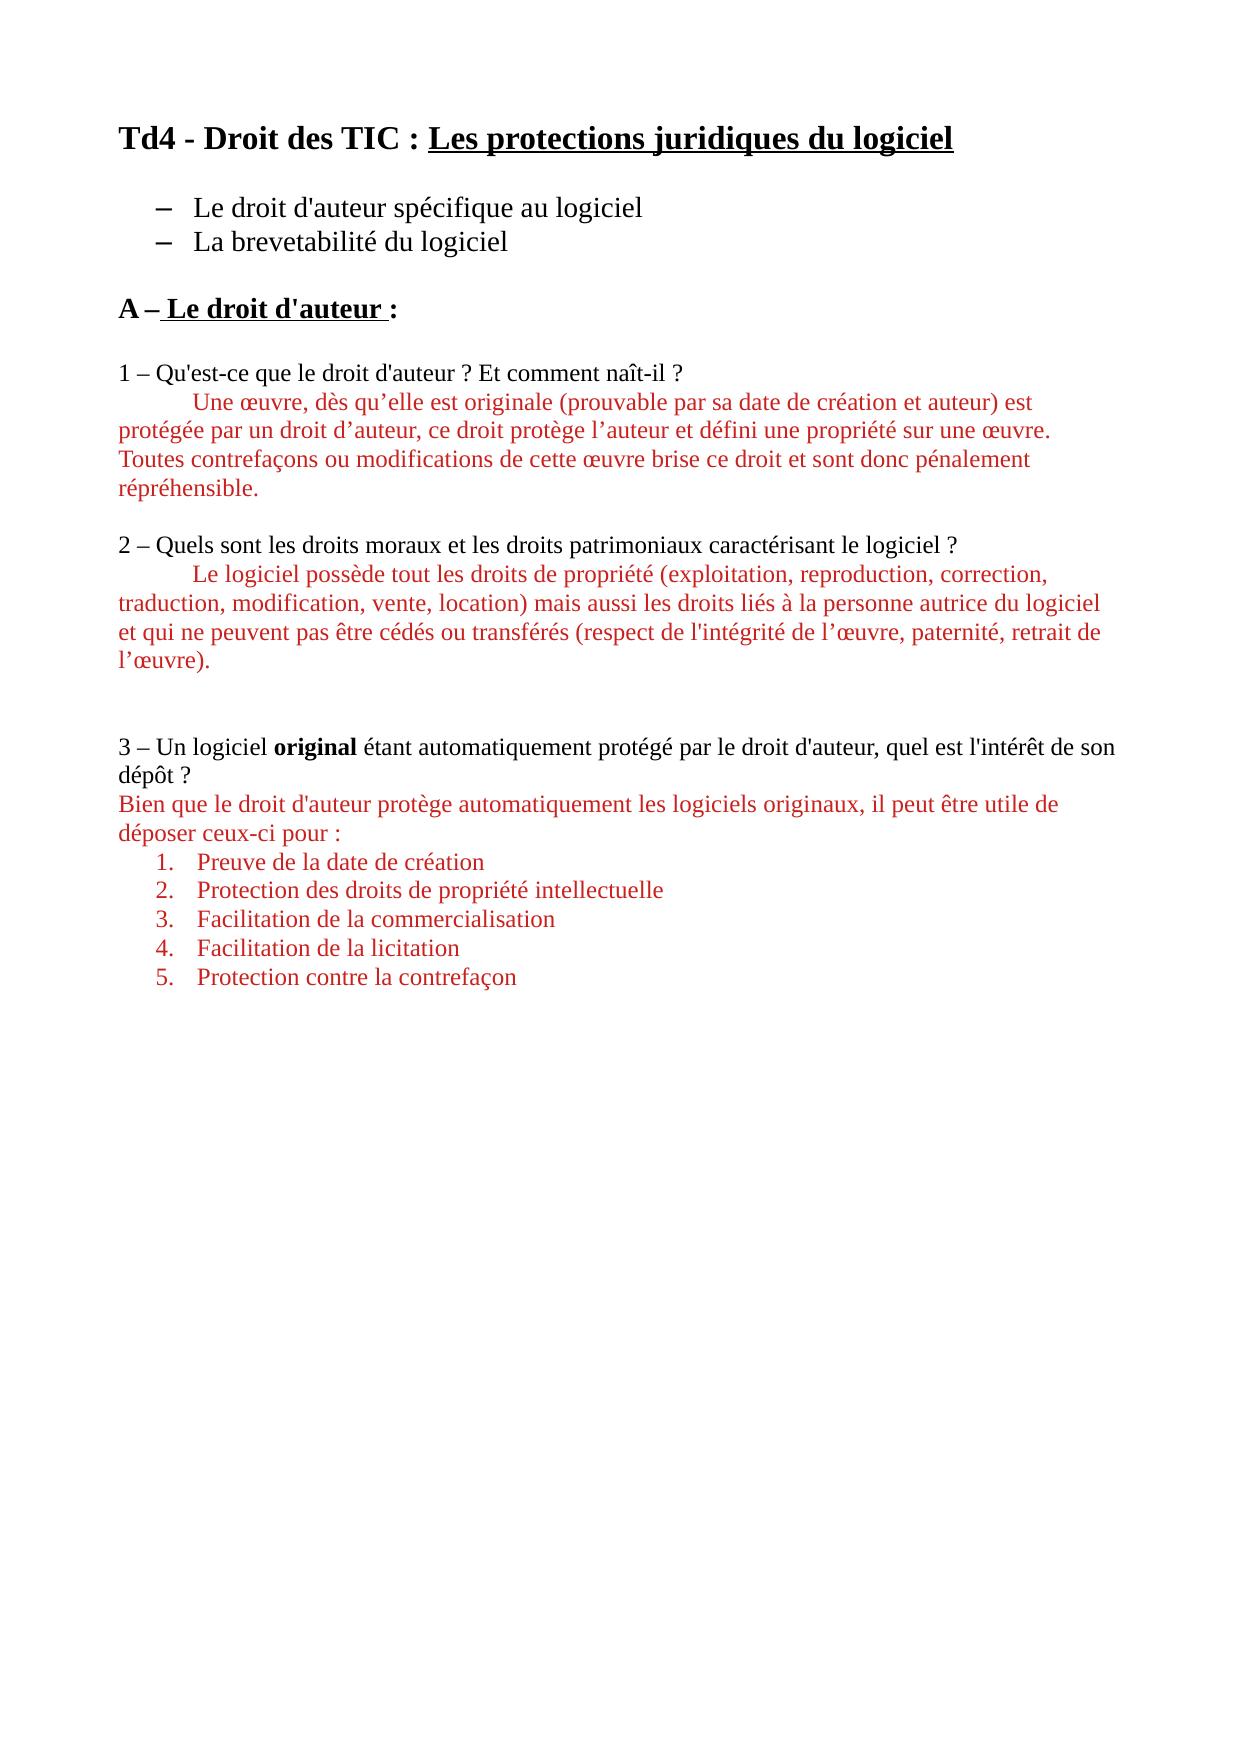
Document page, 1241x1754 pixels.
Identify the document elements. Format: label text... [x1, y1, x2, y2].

text 1 – Qu'est-ce que le droit d'auteur ? Et comment naît-il ? [118, 358, 1122, 387]
text Une œuvre, dès qu’elle est originale (prouvable par sa date de création et auteur) est protégée par un droit d’auteur, ce droit protège l’auteur et défini une propriété sur une œuvre. Toutes contrefaçons ou modifications de cette œuvre brise ce droit et sont donc pénalement répréhensible. [118, 387, 1122, 502]
list Protection contre la contrefaçon [155, 962, 1122, 990]
text A – Le droit d'auteur : [118, 291, 1122, 324]
text 2 – Quels sont les droits moraux et les droits patrimoniaux caractérisant le logiciel ? [118, 530, 1122, 559]
list La brevetabilité du logiciel [156, 224, 1122, 257]
list Facilitation de la licitation [155, 933, 1122, 962]
list Le droit d'auteur spécifique au logiciel [156, 190, 1122, 224]
text 3 – Un logiciel original étant automatiquement protégé par le droit d'auteur, quel est l'intérêt de son dépôt ? [118, 732, 1122, 789]
list Protection des droits de propriété intellectuelle [155, 875, 1122, 904]
list Facilitation de la commercialisation [155, 904, 1122, 933]
text Bien que le droit d'auteur protège automatiquement les logiciels originaux, il peut être utile de déposer ceux-ci pour : [118, 789, 1122, 847]
text Le logiciel possède tout les droits de propriété (exploitation, reproduction, correction, traduction, modification, vente, location) mais aussi les droits liés à la personne autrice du logiciel et qui ne peuvent pas être cédés ou transférés (respect de l'intégrité de l’œuvre, paternité, retrait de l’œuvre). [118, 559, 1122, 674]
list Preuve de la date de création [155, 847, 1122, 875]
text Td4 - Droit des TIC : Les protections juridiques du logiciel [118, 118, 1122, 156]
